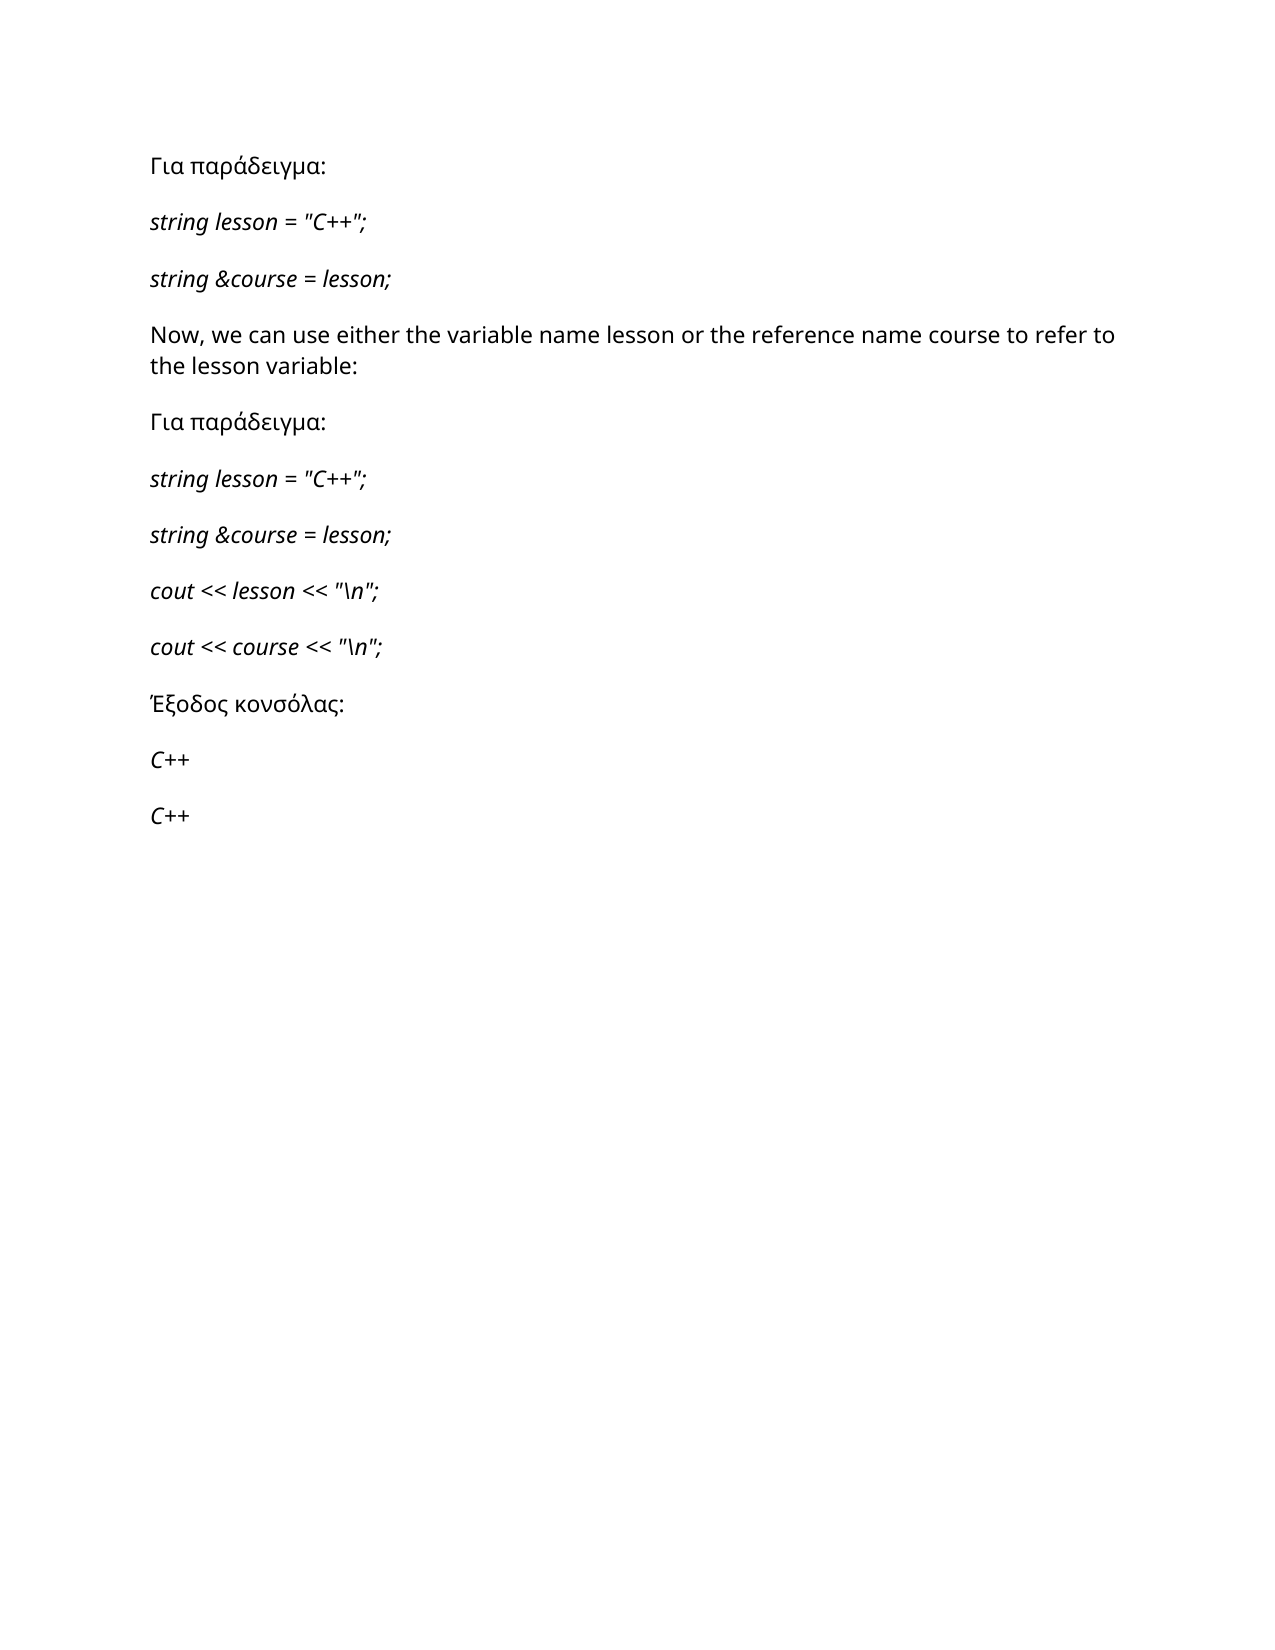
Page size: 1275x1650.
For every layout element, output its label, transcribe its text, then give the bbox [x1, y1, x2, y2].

text Έξοδος κονσόλας: [150, 687, 1125, 719]
text string lesson = "C++"; [150, 462, 1125, 494]
text Για παράδειγμα: [150, 150, 1125, 181]
text string &course = lesson; [150, 519, 1125, 550]
text C++ [150, 800, 1125, 831]
text cout << lesson << "\n"; [150, 575, 1125, 606]
text string lesson = "C++"; [150, 206, 1125, 237]
text Για παράδειγμα: [150, 406, 1125, 437]
text Now, we can use either the variable name lesson or the reference name course to refer to the lesson variable: [150, 319, 1125, 381]
text string &course = lesson; [150, 262, 1125, 294]
text cout << course << "\n"; [150, 631, 1125, 662]
text C++ [150, 744, 1125, 775]
